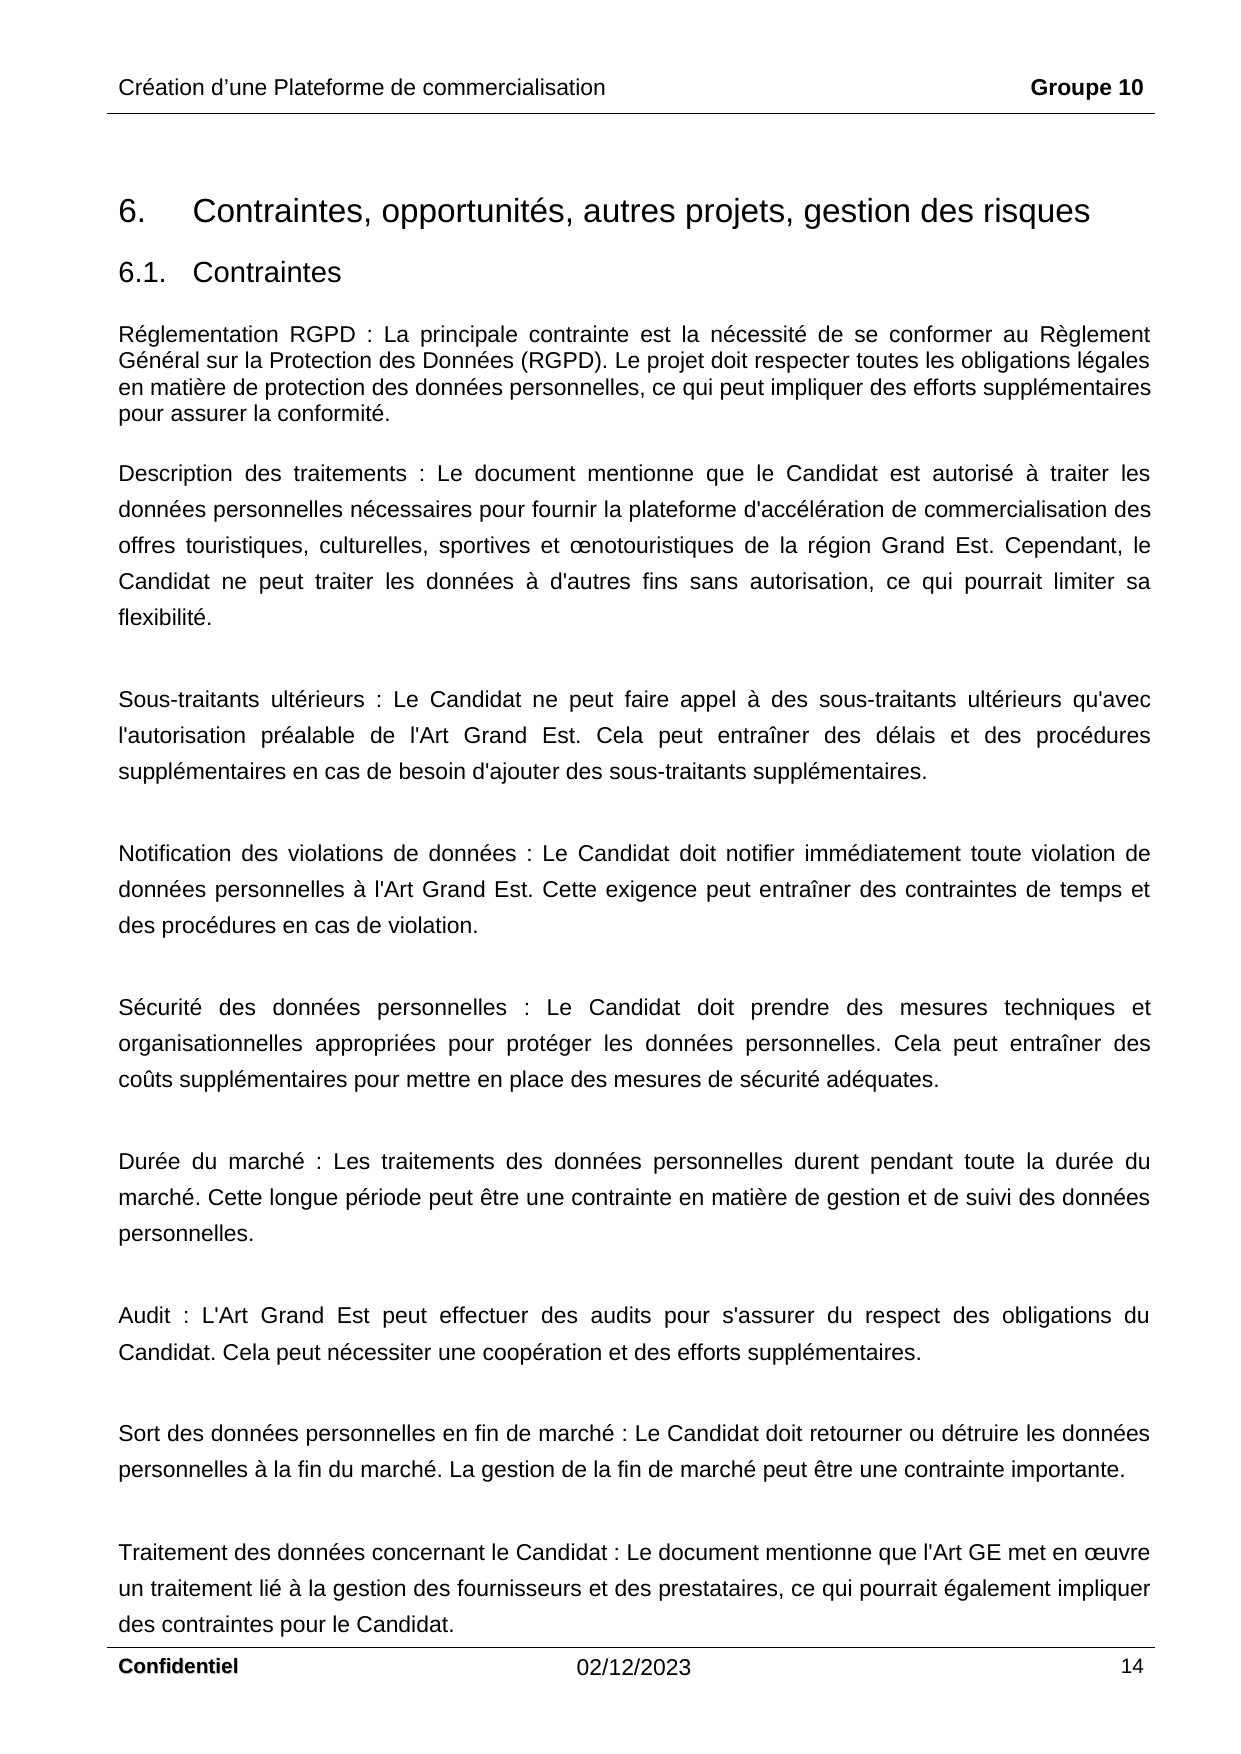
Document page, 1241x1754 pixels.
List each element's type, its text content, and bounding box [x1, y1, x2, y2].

text Notification des violations de données : Le Candidat doit notifier immédiatement toute violation de données personnelles à l'Art Grand Est. Cette exigence peut entraîner des contraintes de temps et des procédures en cas de violation. [118, 840, 1152, 939]
subtitle Contraintes, opportunités, autres projets, gestion des risques [118, 191, 1152, 230]
text Description des traitements : Le document mentionne que le Candidat est autorisé à traiter les données personnelles nécessaires pour fournir la plateforme d'accélération de commercialisation des offres touristiques, culturelles, sportives et œnotouristiques de la région Grand Est. Cependant, le Candidat ne peut traiter les données à d'autres fins sans autorisation, ce qui pourrait limiter sa flexibilité. [118, 460, 1152, 631]
text Durée du marché : Les traitements des données personnelles durent pendant toute la durée du marché. Cette longue période peut être une contrainte en matière de gestion et de suivi des données personnelles. [118, 1148, 1152, 1247]
text Sécurité des données personnelles : Le Candidat doit prendre des mesures techniques et organisationnelles appropriées pour protéger les données personnelles. Cela peut entraîner des coûts supplémentaires pour mettre en place des mesures de sécurité adéquates. [118, 994, 1152, 1093]
text Réglementation RGPD : La principale contrainte est la nécessité de se conformer au Règlement Général sur la Protection des Données (RGPD). Le projet doit respecter toutes les obligations légales en matière de protection des données personnelles, ce qui peut impliquer des efforts supplémentaires pour assurer la conformité. [118, 321, 1152, 426]
text Sous-traitants ultérieurs : Le Candidat ne peut faire appel à des sous-traitants ultérieurs qu'avec l'autorisation préalable de l'Art Grand Est. Cela peut entraîner des délais et des procédures supplémentaires en cas de besoin d'ajouter des sous-traitants supplémentaires. [118, 686, 1152, 784]
text Traitement des données concernant le Candidat : Le document mentionne que l'Art GE met en œuvre un traitement lié à la gestion des fournisseurs et des prestataires, ce qui pourrait également impliquer des contraintes pour le Candidat. [118, 1538, 1152, 1637]
text Sort des données personnelles en fin de marché : Le Candidat doit retourner ou détruire les données personnelles à la fin du marché. La gestion de la fin de marché peut être une contrainte importante. [118, 1420, 1152, 1483]
text Audit : L'Art Grand Est peut effectuer des audits pour s'assurer du respect des obligations du Candidat. Cela peut nécessiter une coopération et des efforts supplémentaires. [118, 1302, 1152, 1365]
subtitle Contraintes [118, 255, 1152, 288]
